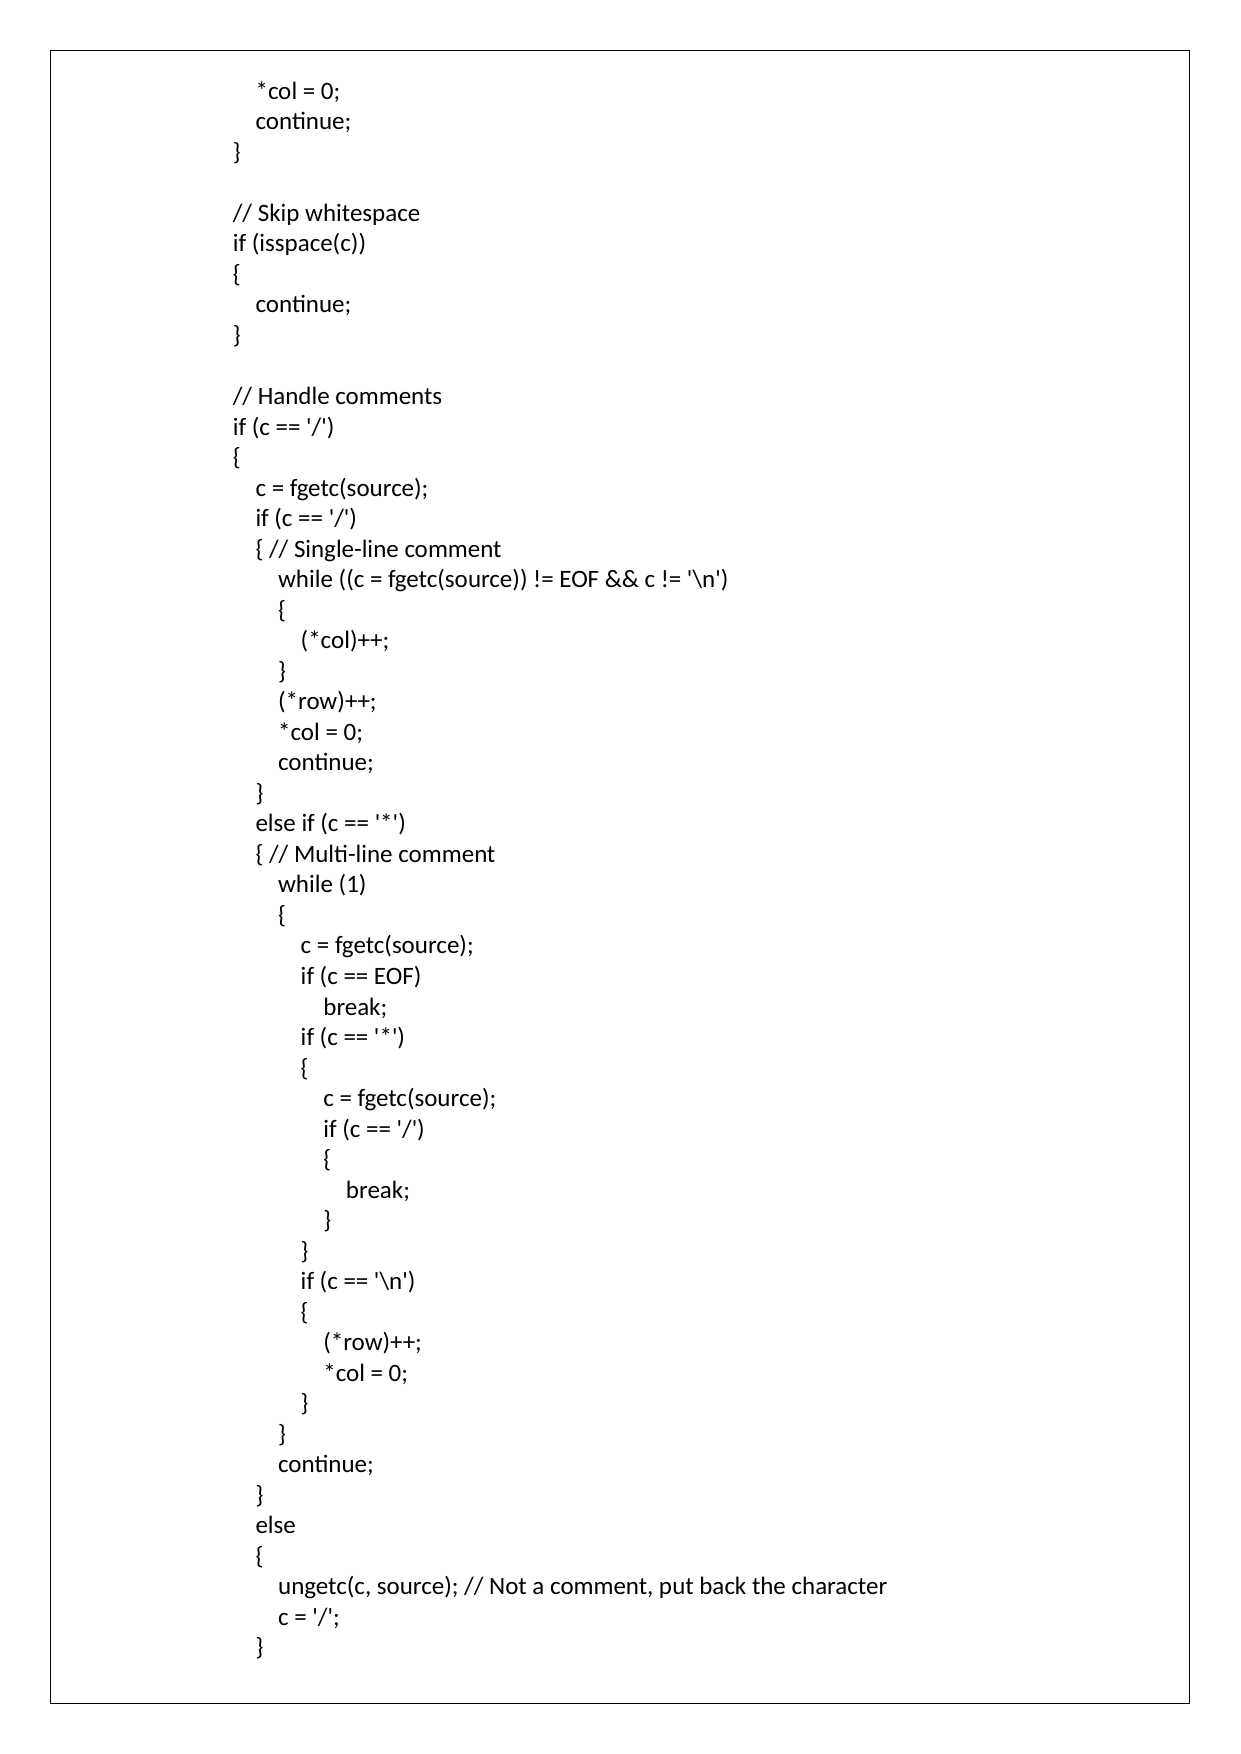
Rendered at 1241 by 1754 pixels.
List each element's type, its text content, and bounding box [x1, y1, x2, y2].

text } [187, 655, 1165, 685]
text *col = 0; [187, 1357, 1165, 1387]
text { [187, 258, 1165, 289]
text } [187, 1235, 1165, 1265]
text break; [187, 991, 1165, 1021]
text if (c == '*') [187, 1021, 1165, 1052]
text { [187, 1052, 1165, 1082]
text c = fgetc(source); [187, 1082, 1165, 1113]
text { // Single-line comment [187, 533, 1165, 563]
text *col = 0; [187, 75, 1165, 106]
text } [187, 1418, 1165, 1448]
text // Skip whitespace [187, 197, 1165, 228]
text c = fgetc(source); [187, 929, 1165, 960]
text { [187, 441, 1165, 472]
text while ((c = fgetc(source)) != EOF && c != '\n') [187, 563, 1165, 594]
text } [187, 777, 1165, 807]
text { [187, 899, 1165, 929]
text if (c == '\n') [187, 1265, 1165, 1296]
text } [187, 319, 1165, 350]
text } [187, 1204, 1165, 1235]
text else if (c == '*') [187, 807, 1165, 838]
text *col = 0; [187, 716, 1165, 746]
text continue; [187, 289, 1165, 319]
text (*row)++; [187, 685, 1165, 716]
text (*col)++; [187, 624, 1165, 655]
text continue; [187, 106, 1165, 136]
text if (c == EOF) [187, 960, 1165, 991]
text } [187, 1387, 1165, 1418]
text if (c == '/') [187, 502, 1165, 533]
text else [187, 1509, 1165, 1540]
text continue; [187, 1448, 1165, 1479]
text continue; [187, 746, 1165, 777]
text { // Multi-line comment [187, 838, 1165, 868]
text if (c == '/') [187, 411, 1165, 441]
text // Handle comments [187, 380, 1165, 411]
text { [187, 1540, 1165, 1571]
text } [187, 136, 1165, 167]
text if (isspace(c)) [187, 228, 1165, 258]
text ungetc(c, source); // Not a comment, put back the character [187, 1571, 1165, 1601]
text } [187, 1479, 1165, 1509]
text { [187, 594, 1165, 624]
text (*row)++; [187, 1326, 1165, 1357]
text c = '/'; [187, 1601, 1165, 1632]
text c = fgetc(source); [187, 472, 1165, 502]
text break; [187, 1174, 1165, 1204]
text while (1) [187, 868, 1165, 899]
text if (c == '/') [187, 1113, 1165, 1143]
text { [187, 1296, 1165, 1326]
text } [187, 1632, 1165, 1662]
text { [187, 1143, 1165, 1174]
